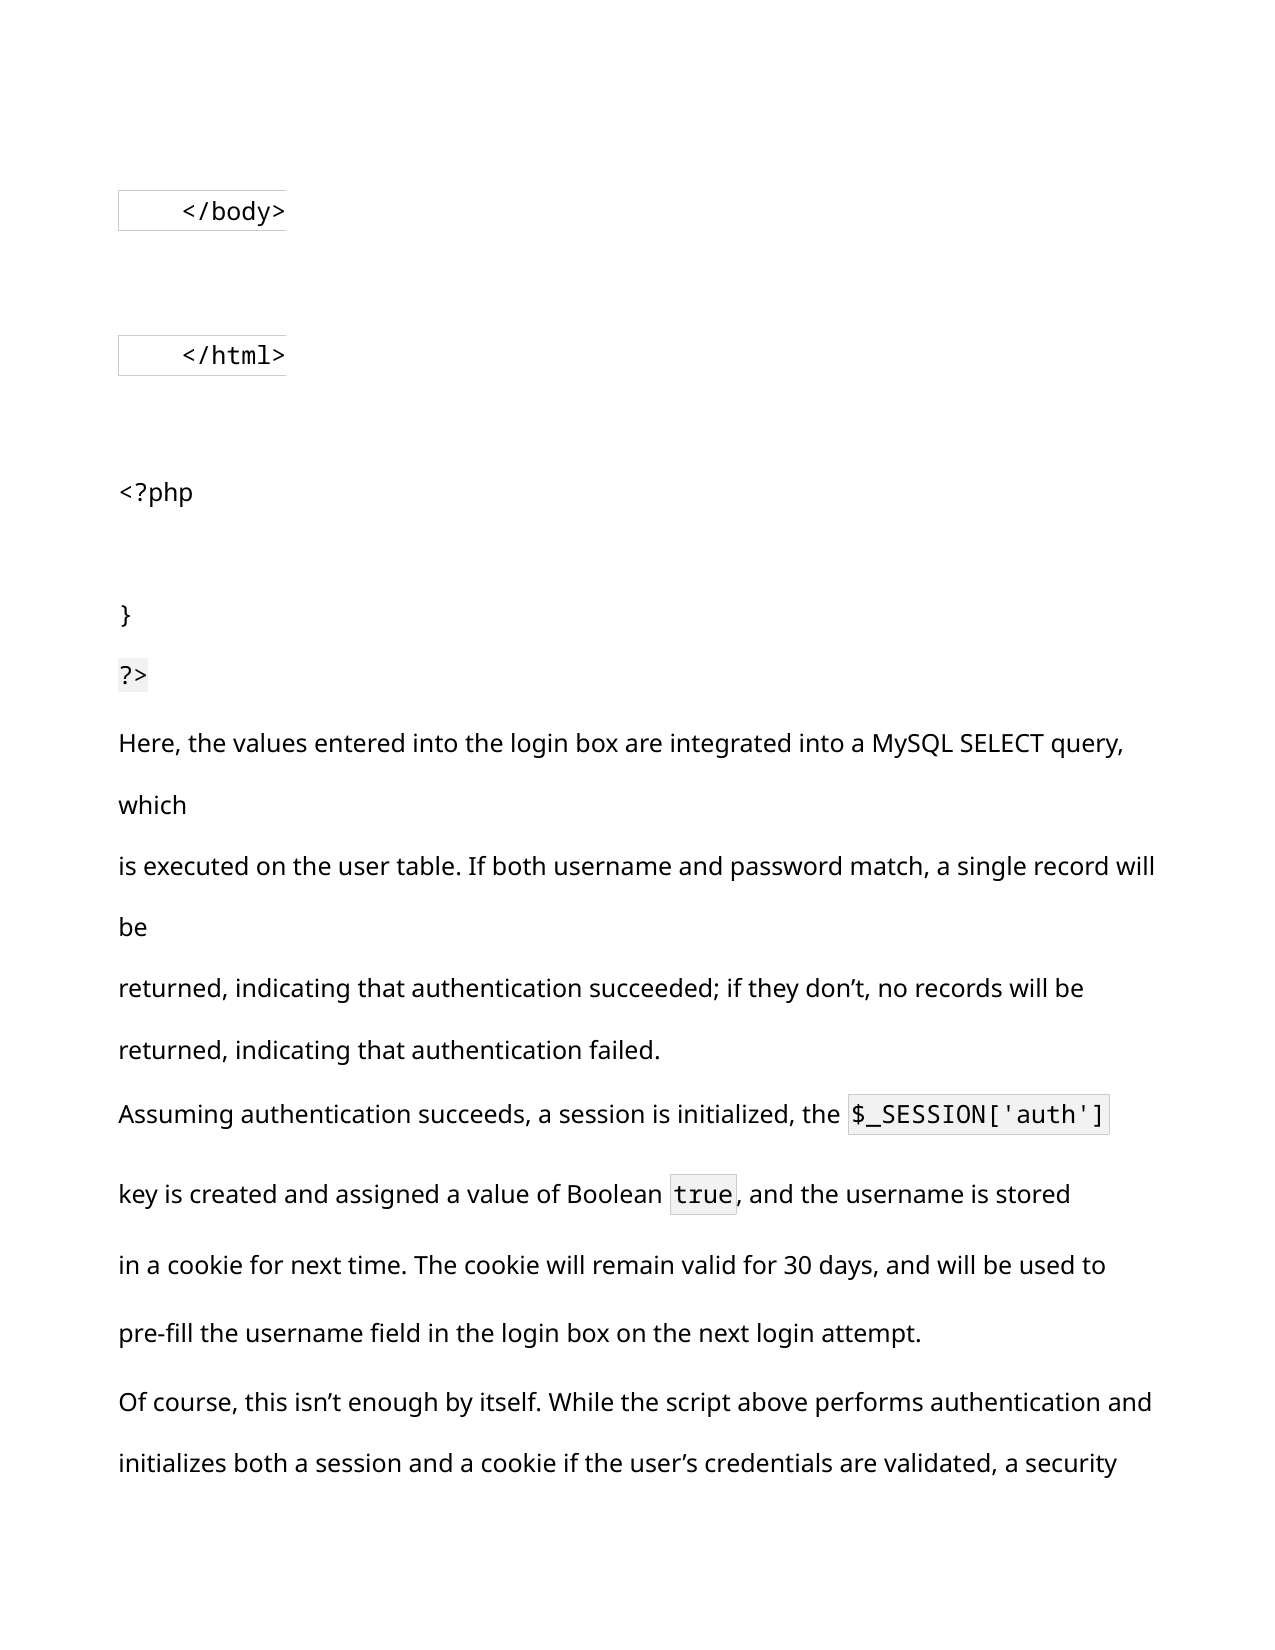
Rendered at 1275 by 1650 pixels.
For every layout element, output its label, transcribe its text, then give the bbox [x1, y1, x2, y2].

text Assuming authentication succeeds, a session is initialized, the $_SESSION['auth'] key is created and assigned a value of Boolean true, and the username is stored in a cookie for next time. The cookie will remain valid for 30 days, and will be used to pre-fill the username field in the login box on the next login attempt. [118, 1093, 1157, 1350]
text ?> [118, 658, 1157, 692]
text Here, the values entered into the login box are integrated into a MySQL SELECT query, which is executed on the user table. If both username and password match, a single record will be returned, indicating that authentication succeeded; if they don’t, no records will be returned, indicating that authentication failed. [118, 726, 1157, 1066]
text Of course, this isn’t enough by itself. While the script above performs authentication and initializes both a session and a cookie if the user’s credentials are validated, a security [118, 1384, 1157, 1479]
text </body> </html> <?php } [118, 118, 1157, 631]
